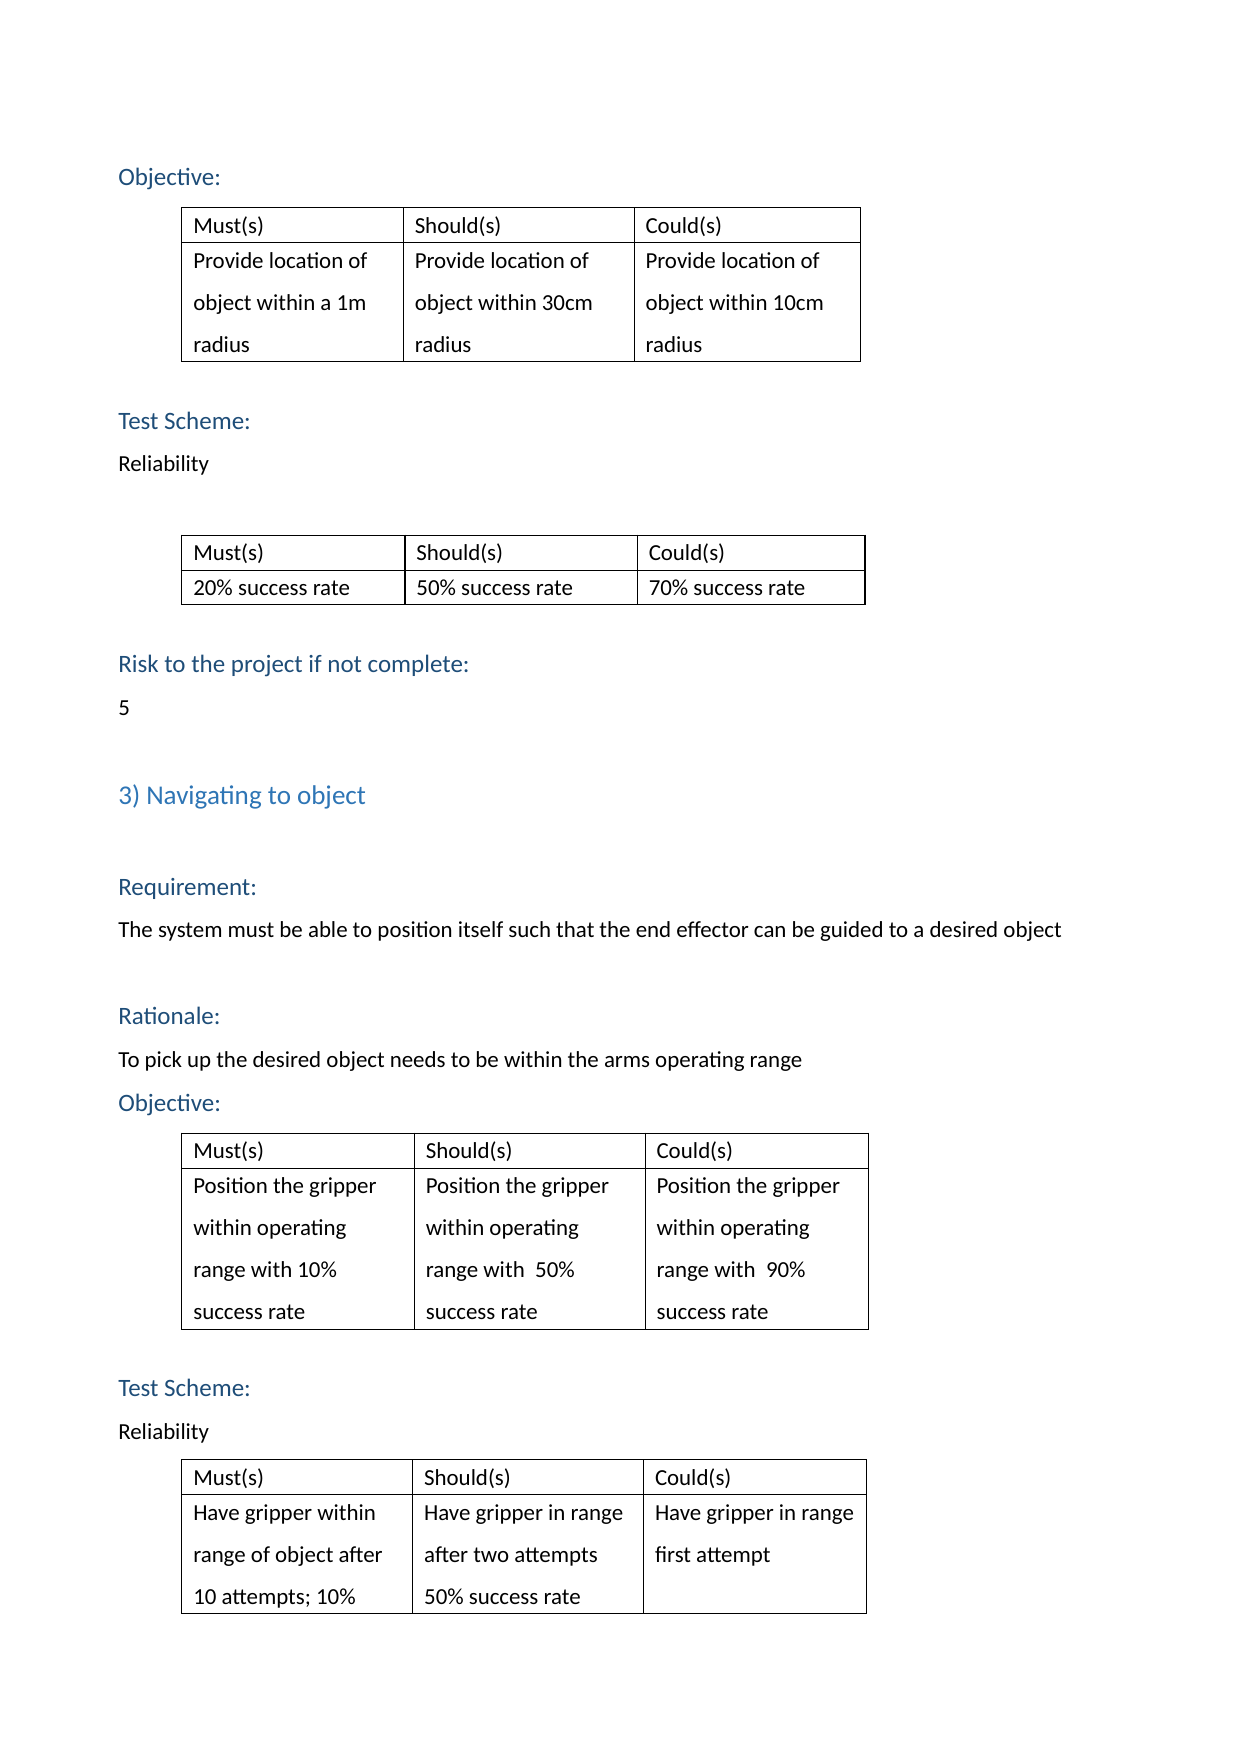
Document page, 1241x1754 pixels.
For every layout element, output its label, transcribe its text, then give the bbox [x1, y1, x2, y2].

text Objective: [118, 1087, 1122, 1117]
table_cell Provide location of object within 30cm radius [404, 243, 634, 361]
table_header Must(s) [182, 1460, 412, 1494]
table_header Must(s) [182, 536, 404, 569]
table_cell 50% success rate [406, 571, 637, 604]
table_header Must(s) [182, 208, 403, 242]
table_cell 20% success rate [182, 571, 404, 604]
table_header Could(s) [635, 208, 860, 242]
table_header Could(s) [644, 1460, 866, 1494]
table_cell Have gripper in range after two attempts 50% success rate [413, 1495, 643, 1613]
text Test Scheme: Reliability [118, 1373, 1122, 1445]
table_cell 70% success rate [638, 571, 864, 604]
table_header Could(s) [638, 536, 864, 569]
table_header Should(s) [413, 1460, 643, 1494]
table_header Must(s) [182, 1134, 414, 1168]
table_cell Position the gripper within operating range with 10% success rate [182, 1169, 414, 1328]
table_header Should(s) [406, 536, 637, 569]
table_cell Have gripper within range of object after 10 attempts; 10% [182, 1495, 412, 1613]
table_cell Position the gripper within operating range with 50% success rate [415, 1169, 645, 1328]
text Risk to the project if not complete: 5 [118, 648, 1122, 721]
table_cell Position the gripper within operating range with 90% success rate [646, 1169, 868, 1328]
table_cell Provide location of object within 10cm radius [635, 243, 860, 361]
table_header Could(s) [646, 1134, 868, 1168]
text Test Scheme: Reliability [118, 405, 1122, 477]
table_cell Provide location of object within a 1m radius [182, 243, 403, 361]
text Objective: [118, 118, 1122, 192]
text Requirement: The system must be able to position itself such that the end effector can be guided to a desired object [118, 828, 1122, 943]
text Rationale: To pick up the desired object needs to be within the arms operating range [118, 957, 1122, 1073]
table_header Should(s) [415, 1134, 645, 1168]
table_header Should(s) [404, 208, 634, 242]
subtitle 3) Navigating to object [118, 778, 1122, 811]
table_cell Have gripper in range first attempt [644, 1495, 866, 1613]
